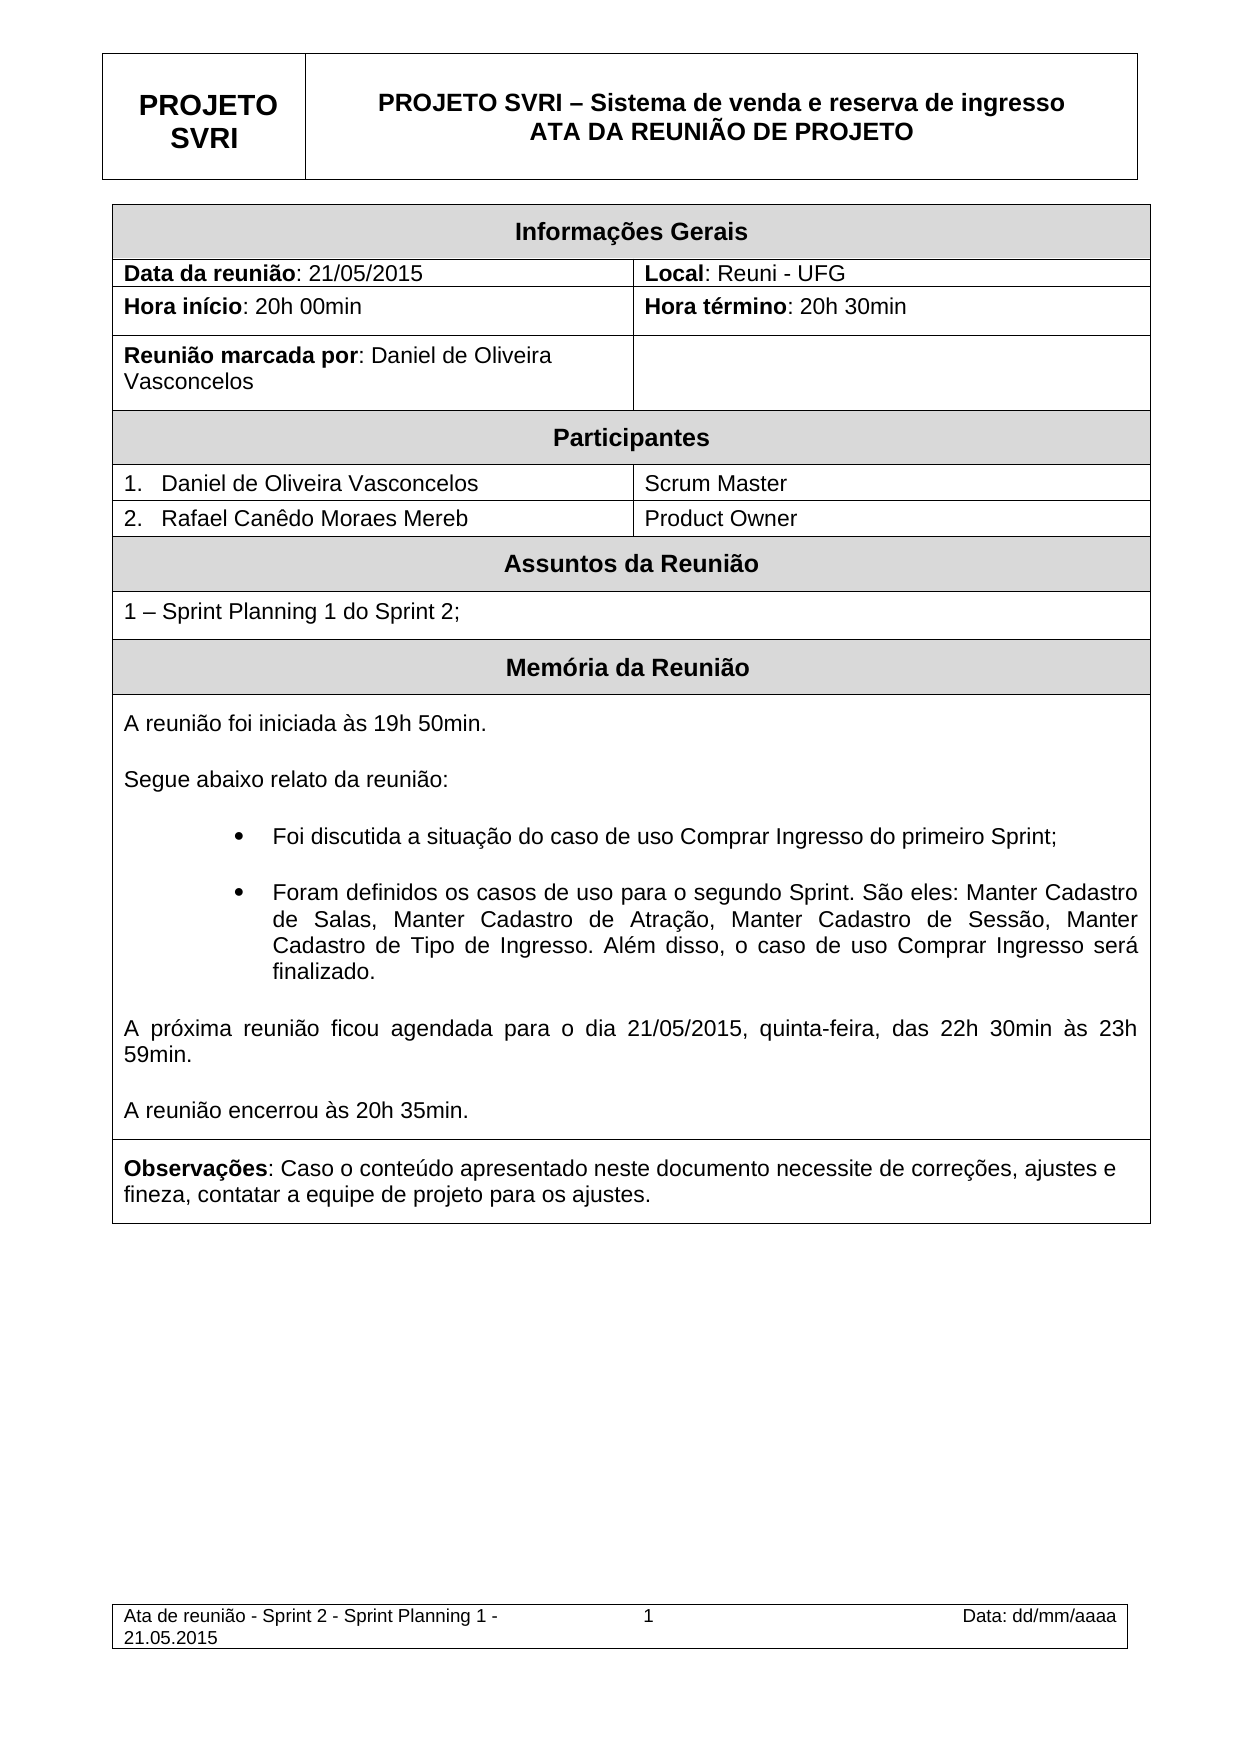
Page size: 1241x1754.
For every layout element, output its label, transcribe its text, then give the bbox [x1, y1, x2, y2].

table_cell Scrum Master [634, 465, 1150, 500]
table_cell Data da reunião: 21/05/2015 [113, 260, 633, 286]
table_cell Participantes [113, 411, 1150, 464]
table_cell Assuntos da Reunião [113, 537, 1150, 591]
table_cell Memória da Reunião [113, 640, 1150, 694]
table_cell 1 – Sprint Planning 1 do Sprint 2; [113, 592, 1150, 639]
table_cell Reunião marcada por: Daniel de Oliveira Vasconcelos [113, 336, 633, 409]
table_cell Hora início: 20h 00min [113, 287, 633, 334]
table_cell Hora término: 20h 30min [634, 287, 1150, 334]
table_cell A reunião foi iniciada às 19h 50min. Segue abaixo relato da reunião: Foi discutida a situação do caso de uso Comprar Ingresso do primeiro Sprint; Foram definidos os casos de uso para o segundo Sprint. São eles: Manter Cadastro de Salas, Manter Cadastro de Atração, Manter Cadastro de Sessão, Manter Cadastro de Tipo de Ingresso. Além disso, o caso de uso Comprar Ingresso será finalizado. A próxima reunião ficou agendada para o dia 21/05/2015, quinta-feira, das 22h 30min às 23h 59min. A reunião encerrou às 20h 35min. [113, 695, 1150, 1139]
table_cell Observações: Caso o conteúdo apresentado neste documento necessite de correções, ajustes e fineza, contatar a equipe de projeto para os ajustes. [113, 1140, 1150, 1222]
table_cell Rafael Canêdo Moraes Mereb [113, 501, 633, 536]
table_cell [634, 336, 1150, 409]
table_cell Local: Reuni - UFG [634, 260, 1150, 286]
table_header Informações Gerais [113, 205, 1150, 258]
table_cell Product Owner [634, 501, 1150, 536]
table_cell Daniel de Oliveira Vasconcelos [113, 465, 633, 500]
